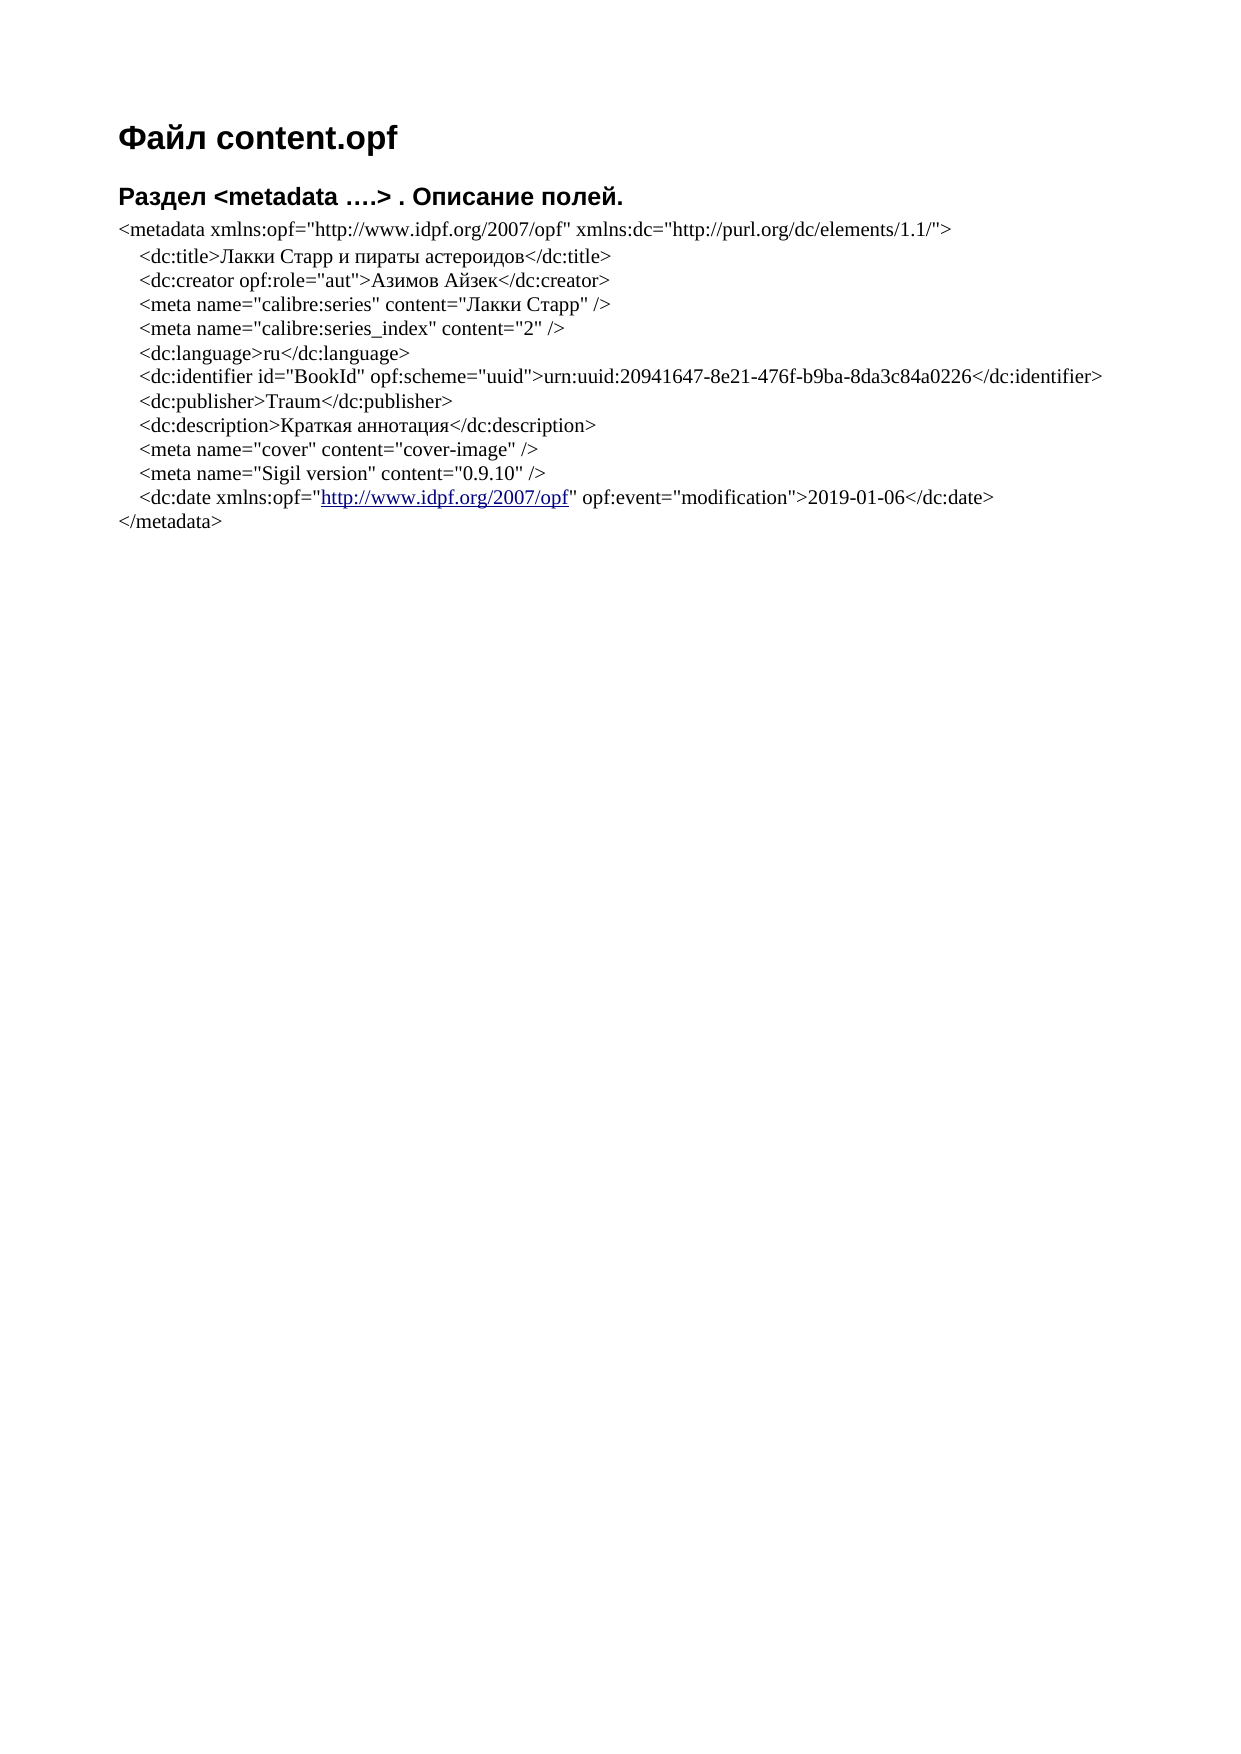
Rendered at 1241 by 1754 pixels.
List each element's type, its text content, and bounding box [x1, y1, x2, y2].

text <dc:description>Краткая аннотация</dc:description> [118, 413, 1122, 437]
text <dc:publisher>Traum</dc:publisher> [118, 388, 1122, 413]
text <dc:language>ru</dc:language> [118, 340, 1122, 364]
subtitle Файл content.opf [118, 118, 1122, 157]
text <dc:date xmlns:opf="http://www.idpf.org/2007/opf" opf:event="modification">2019-01-06</dc:date> [118, 485, 1122, 509]
text <meta name="Sigil version" content="0.9.10" /> [118, 461, 1122, 485]
text <dc:title>Лакки Старр и пираты астероидов</dc:title> [118, 244, 1122, 268]
text <dc:creator opf:role="aut">Азимов Айзек</dc:creator> [118, 268, 1122, 292]
subtitle Раздел <metadata ….> . Описание полей. [118, 182, 1122, 210]
text <meta name="cover" content="cover-image" /> [118, 437, 1122, 461]
text <meta name="calibre:series" content="Лакки Старр" /> [118, 292, 1122, 316]
text </metadata> [118, 509, 1122, 533]
text <metadata xmlns:opf="http://www.idpf.org/2007/opf" xmlns:dc="http://purl.org/dc/elements/1.1/"> [118, 217, 1122, 241]
text <meta name="calibre:series_index" content="2" /> [118, 316, 1122, 340]
text <dc:identifier id="BookId" opf:scheme="uuid">urn:uuid:20941647-8e21-476f-b9ba-8da3c84a0226</dc:identifier> [118, 364, 1122, 388]
